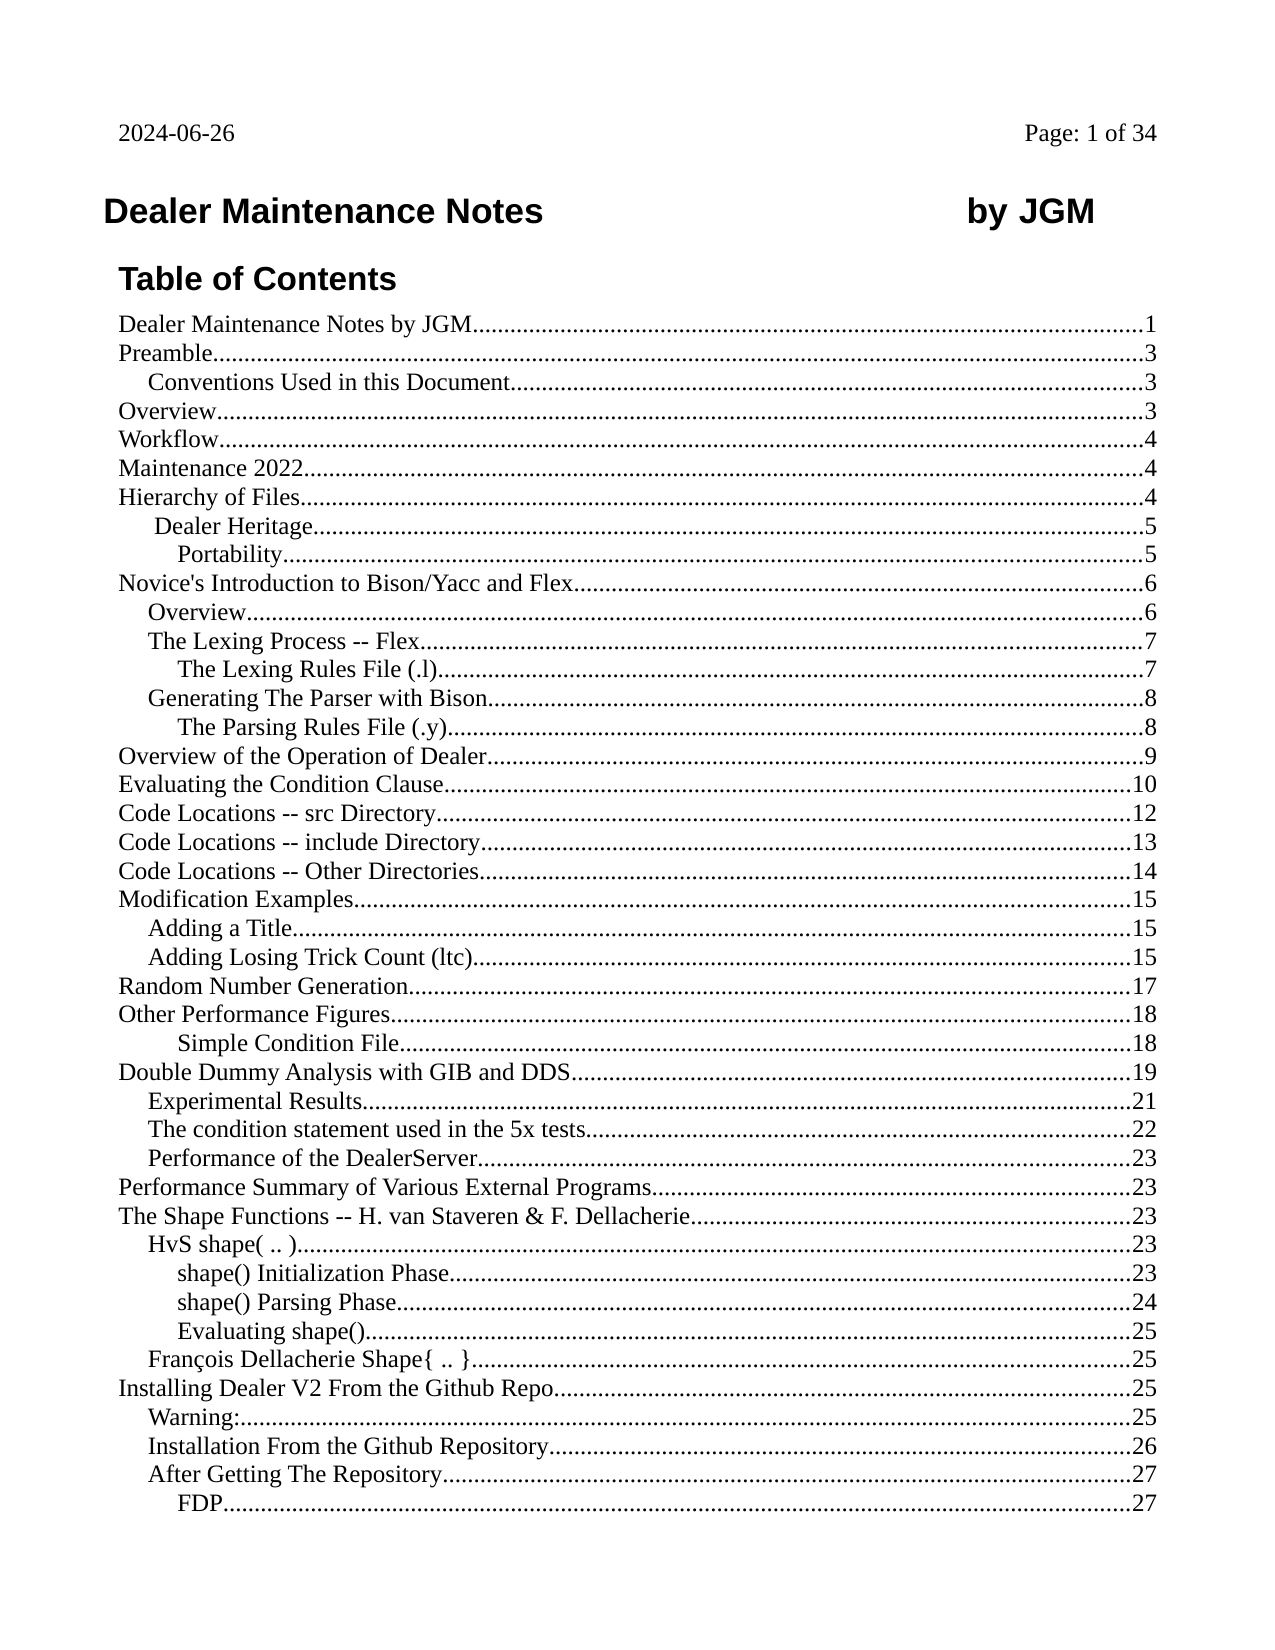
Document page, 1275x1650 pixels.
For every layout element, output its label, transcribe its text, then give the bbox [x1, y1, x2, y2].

text Overview of the Operation of Dealer 9 [118, 741, 1157, 769]
text Novice's Introduction to Bison/Yacc and Flex 6 [118, 568, 1157, 597]
text Code Locations -- Other Directories 14 [118, 856, 1157, 884]
text Portability 5 [177, 539, 1157, 568]
text Installing Dealer V2 From the Github Repo. 25 [118, 1373, 1157, 1402]
subtitle Dealer Maintenance Notes by JGM [103, 190, 1157, 231]
text Warning: 25 [148, 1402, 1157, 1431]
text Dealer Maintenance Notes by JGM 1 [118, 309, 1157, 338]
text Dealer Heritage 5 [148, 511, 1157, 539]
text Code Locations -- include Directory 13 [118, 827, 1157, 856]
text Simple Condition File 18 [177, 1028, 1157, 1057]
text The Lexing Process -- Flex 7 [148, 626, 1157, 654]
text Random Number Generation 17 [118, 971, 1157, 999]
text Evaluating shape() 25 [177, 1316, 1157, 1344]
text Preamble 3 [118, 338, 1157, 367]
text The Lexing Rules File (.l) 7 [177, 654, 1157, 683]
text The Parsing Rules File (.y) 8 [177, 712, 1157, 741]
text Adding a Title. 15 [148, 913, 1157, 942]
text Adding Losing Trick Count (ltc) 15 [148, 942, 1157, 971]
text Overview 3 [118, 396, 1157, 424]
text Overview 6 [148, 597, 1157, 626]
text Performance Summary of Various External Programs 23 [118, 1172, 1157, 1201]
text Workflow 4 [118, 424, 1157, 453]
text The Shape Functions -- H. van Staveren & F. Dellacherie 23 [118, 1201, 1157, 1229]
text shape() Initialization Phase 23 [177, 1258, 1157, 1287]
text Generating The Parser with Bison 8 [148, 683, 1157, 712]
text Maintenance 2022 4 [118, 453, 1157, 482]
text Experimental Results. 21 [148, 1086, 1157, 1114]
text Installation From the Github Repository 26 [148, 1431, 1157, 1459]
subtitle Table of Contents [118, 259, 1157, 297]
text Double Dummy Analysis with GIB and DDS 19 [118, 1057, 1157, 1086]
text shape() Parsing Phase 24 [177, 1287, 1157, 1316]
text Conventions Used in this Document 3 [148, 367, 1157, 396]
text Other Performance Figures 18 [118, 999, 1157, 1028]
text Evaluating the Condition Clause 10 [118, 769, 1157, 798]
text Code Locations -- src Directory 12 [118, 798, 1157, 827]
text The condition statement used in the 5x tests 22 [148, 1114, 1157, 1143]
text François Dellacherie Shape{ .. } 25 [148, 1344, 1157, 1373]
text Performance of the DealerServer 23 [148, 1143, 1157, 1172]
text Hierarchy of Files 4 [118, 482, 1157, 511]
text FDP 27 [177, 1488, 1157, 1517]
text After Getting The Repository 27 [148, 1459, 1157, 1488]
text HvS shape( .. ) 23 [148, 1229, 1157, 1258]
text Modification Examples 15 [118, 884, 1157, 913]
